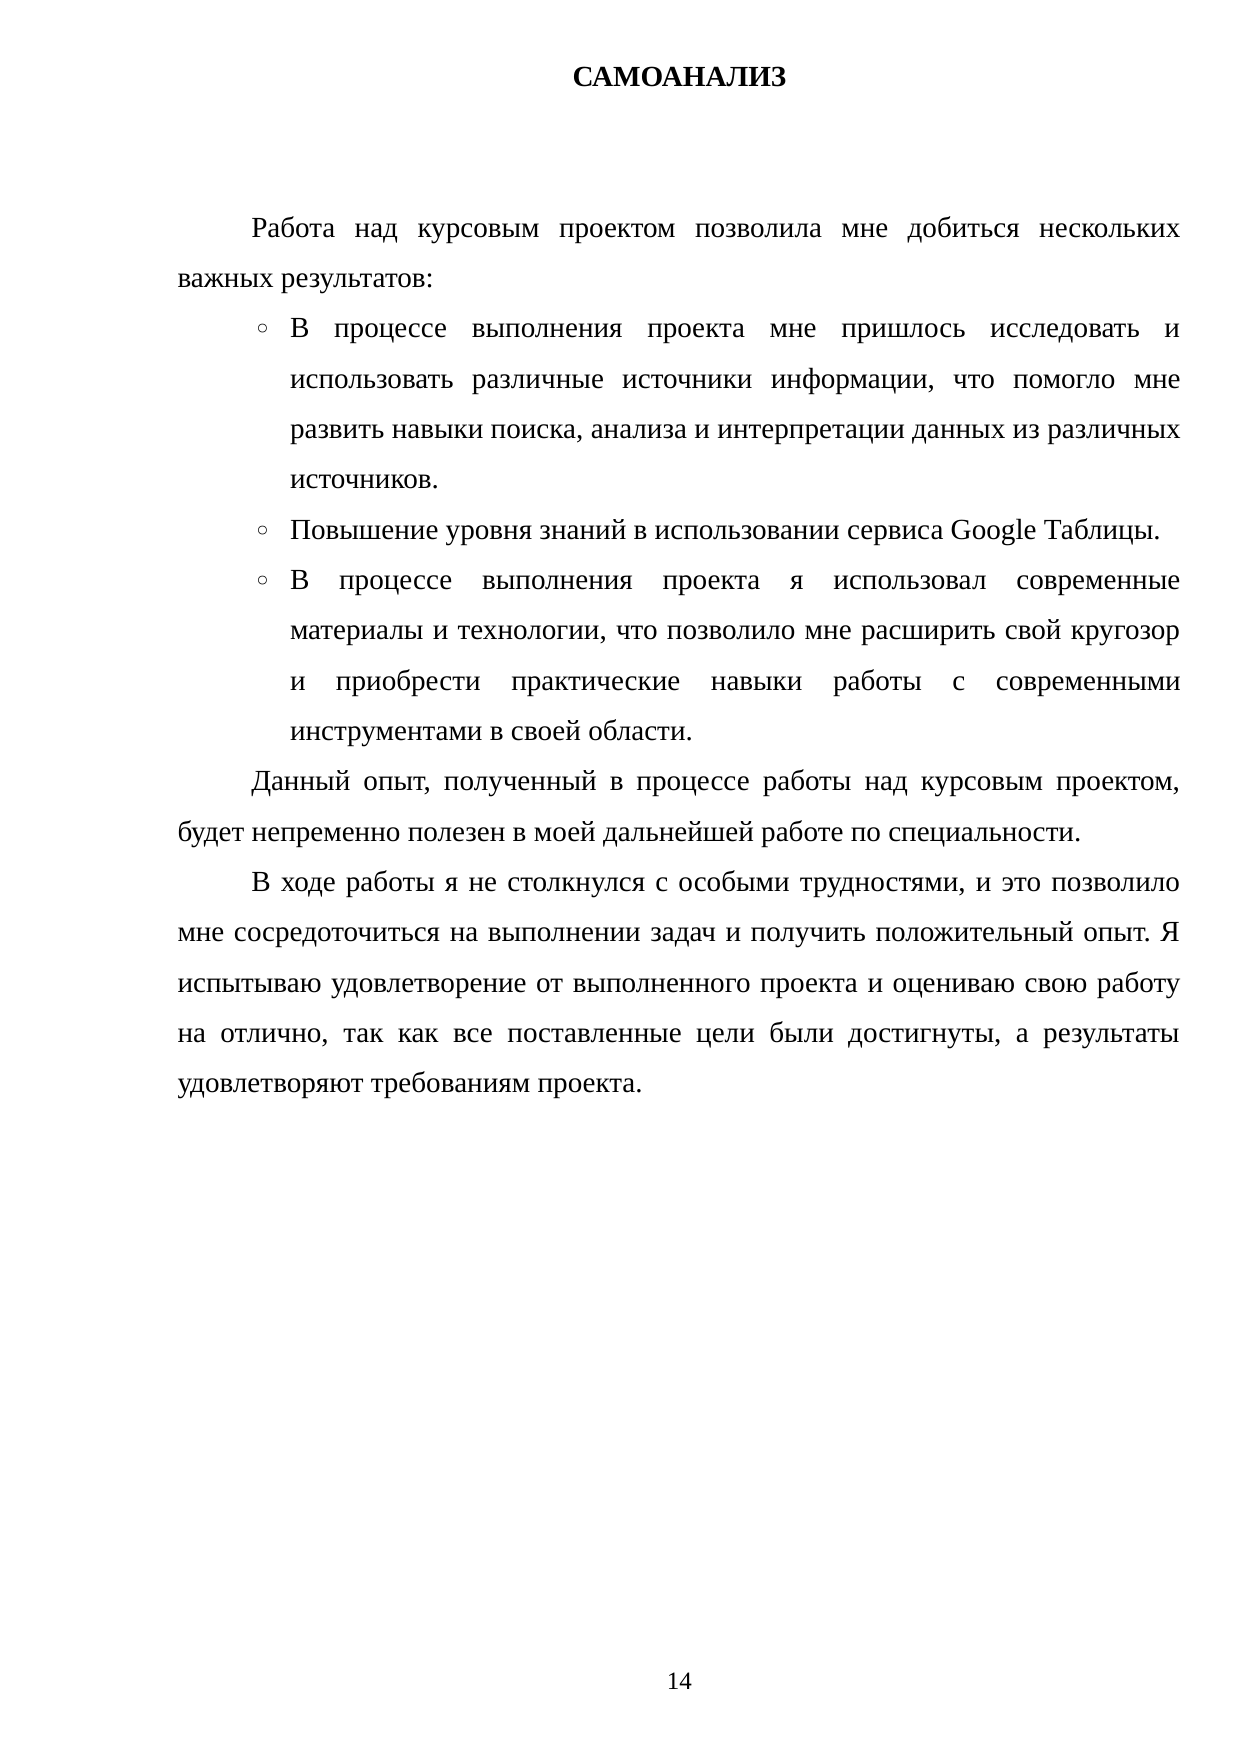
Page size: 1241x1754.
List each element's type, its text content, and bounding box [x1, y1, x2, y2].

list В процессе выполнения проекта мне пришлось исследовать и использовать различные источники информации, что помогло мне развить навыки поиска, анализа и интерпретации данных из различных источников. [252, 311, 1181, 495]
text Работа над курсовым проектом позволила мне добиться нескольких важных результатов: [177, 210, 1181, 294]
list В процессе выполнения проекта я использовал современные материалы и технологии, что позволило мне расширить свой кругозор и приобрести практические навыки работы с современными инструментами в своей области. [252, 562, 1181, 747]
text Данный опыт, полученный в процессе работы над курсовым проектом, будет непременно полезен в моей дальнейшей работе по специальности. [177, 763, 1181, 847]
list Повышение уровня знаний в использовании сервиса Google Таблицы. [252, 512, 1181, 545]
text В ходе работы я не столкнулся с особыми трудностями, и это позволило мне сосредоточиться на выполнении задач и получить положительный опыт. Я испытываю удовлетворение от выполненного проекта и оцениваю свою работу на отлично, так как все поставленные цели были достигнуты, а результаты удовлетворяют требованиям проекта. [177, 864, 1181, 1099]
text САМОАНАЛИЗ [177, 59, 1181, 93]
